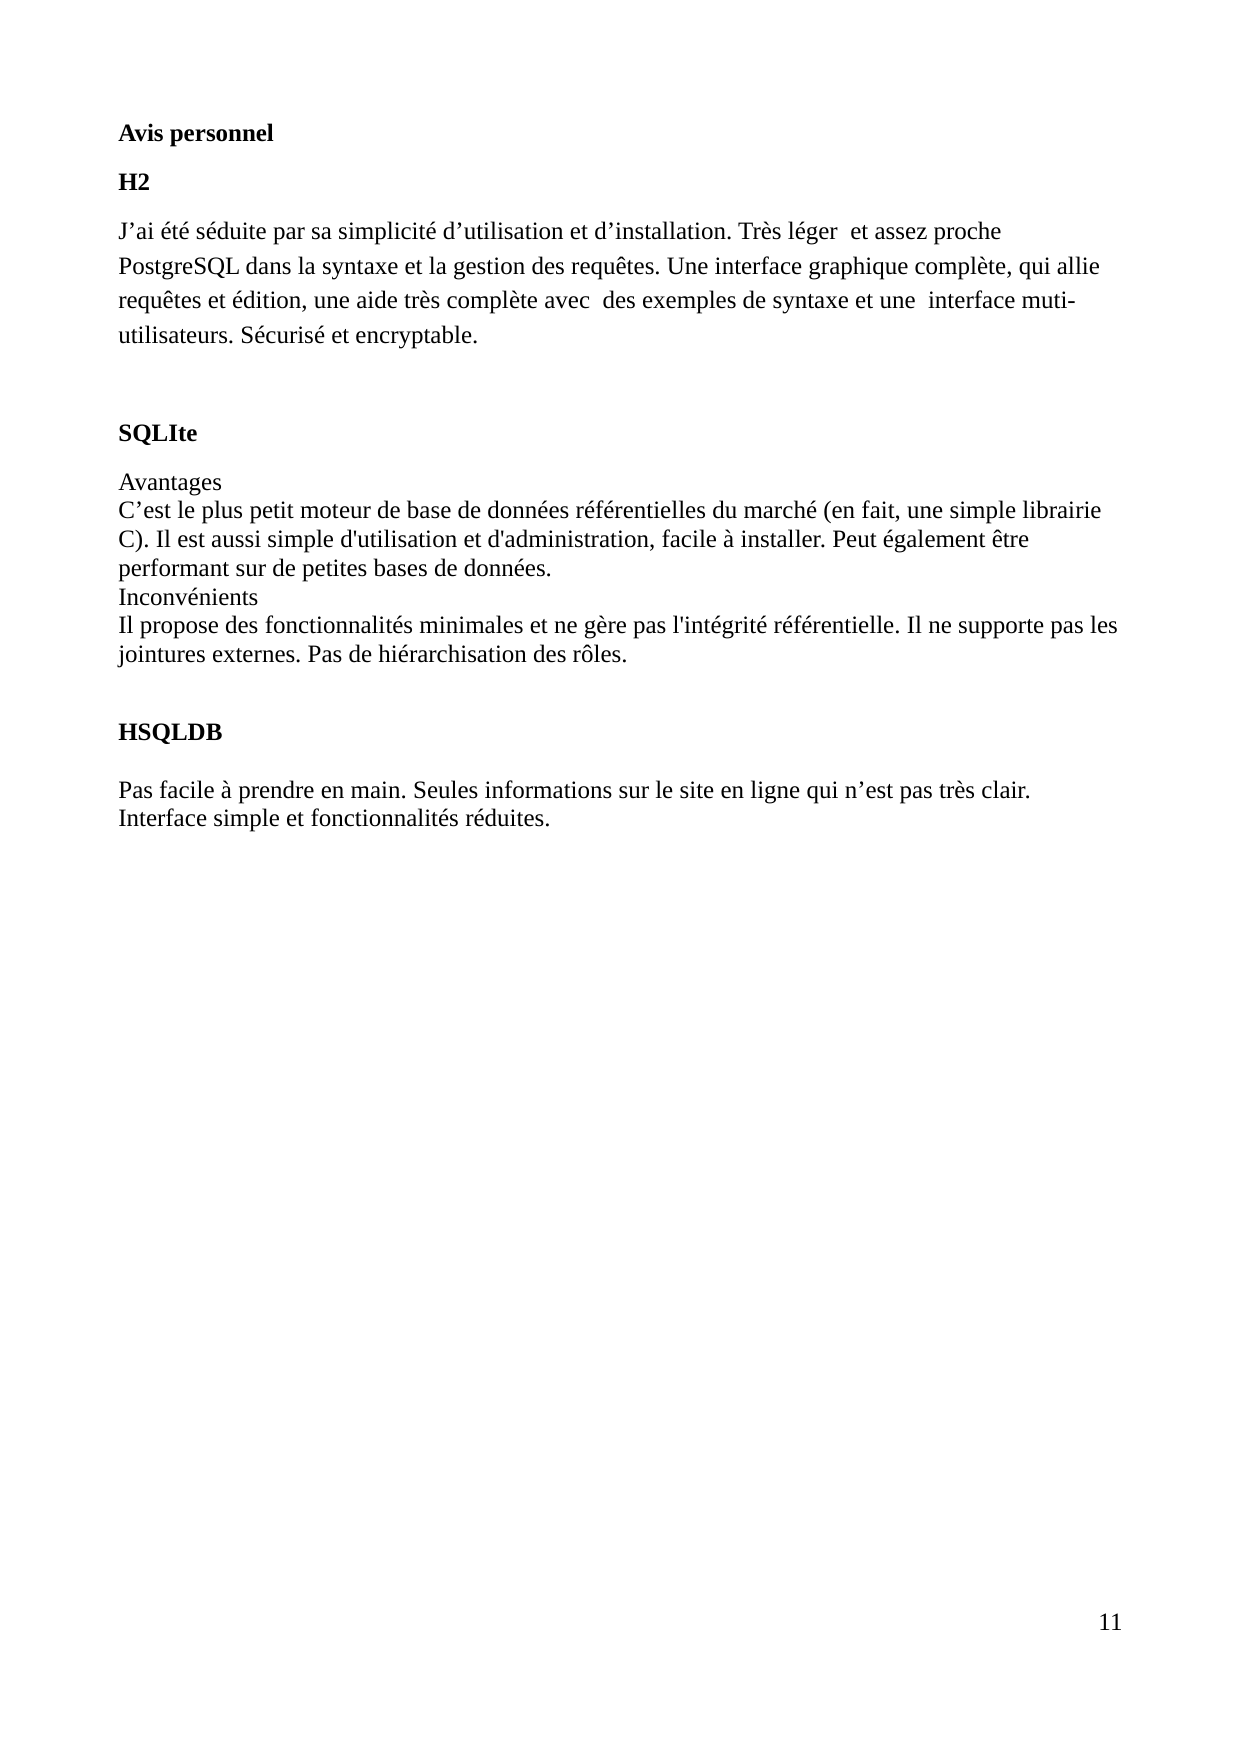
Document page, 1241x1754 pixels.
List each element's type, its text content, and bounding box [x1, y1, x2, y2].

text C’est le plus petit moteur de base de données référentielles du marché (en fait, une simple librairie C). Il est aussi simple d'utilisation et d'administration, facile à installer. Peut également être performant sur de petites bases de données. [118, 496, 1122, 582]
text Avis personnel [118, 118, 1122, 147]
text J’ai été séduite par sa simplicité d’utilisation et d’installation. Très léger et assez proche PostgreSQL dans la syntaxe et la gestion des requêtes. Une interface graphique complète, qui allie requêtes et édition, une aide très complète avec des exemples de syntaxe et une interface muti-utilisateurs. Sécurisé et encryptable. [118, 216, 1122, 348]
text SQLIte [118, 418, 1122, 447]
text Pas facile à prendre en main. Seules informations sur le site en ligne qui n’est pas très clair. Interface simple et fonctionnalités réduites. [118, 775, 1122, 832]
text HSQLDB [118, 717, 1122, 746]
text Il propose des fonctionnalités minimales et ne gère pas l'intégrité référentielle. Il ne supporte pas les jointures externes. Pas de hiérarchisation des rôles. [118, 611, 1122, 668]
text H2 [118, 167, 1122, 196]
text Inconvénients [118, 582, 1122, 611]
text Avantages [118, 467, 1122, 496]
